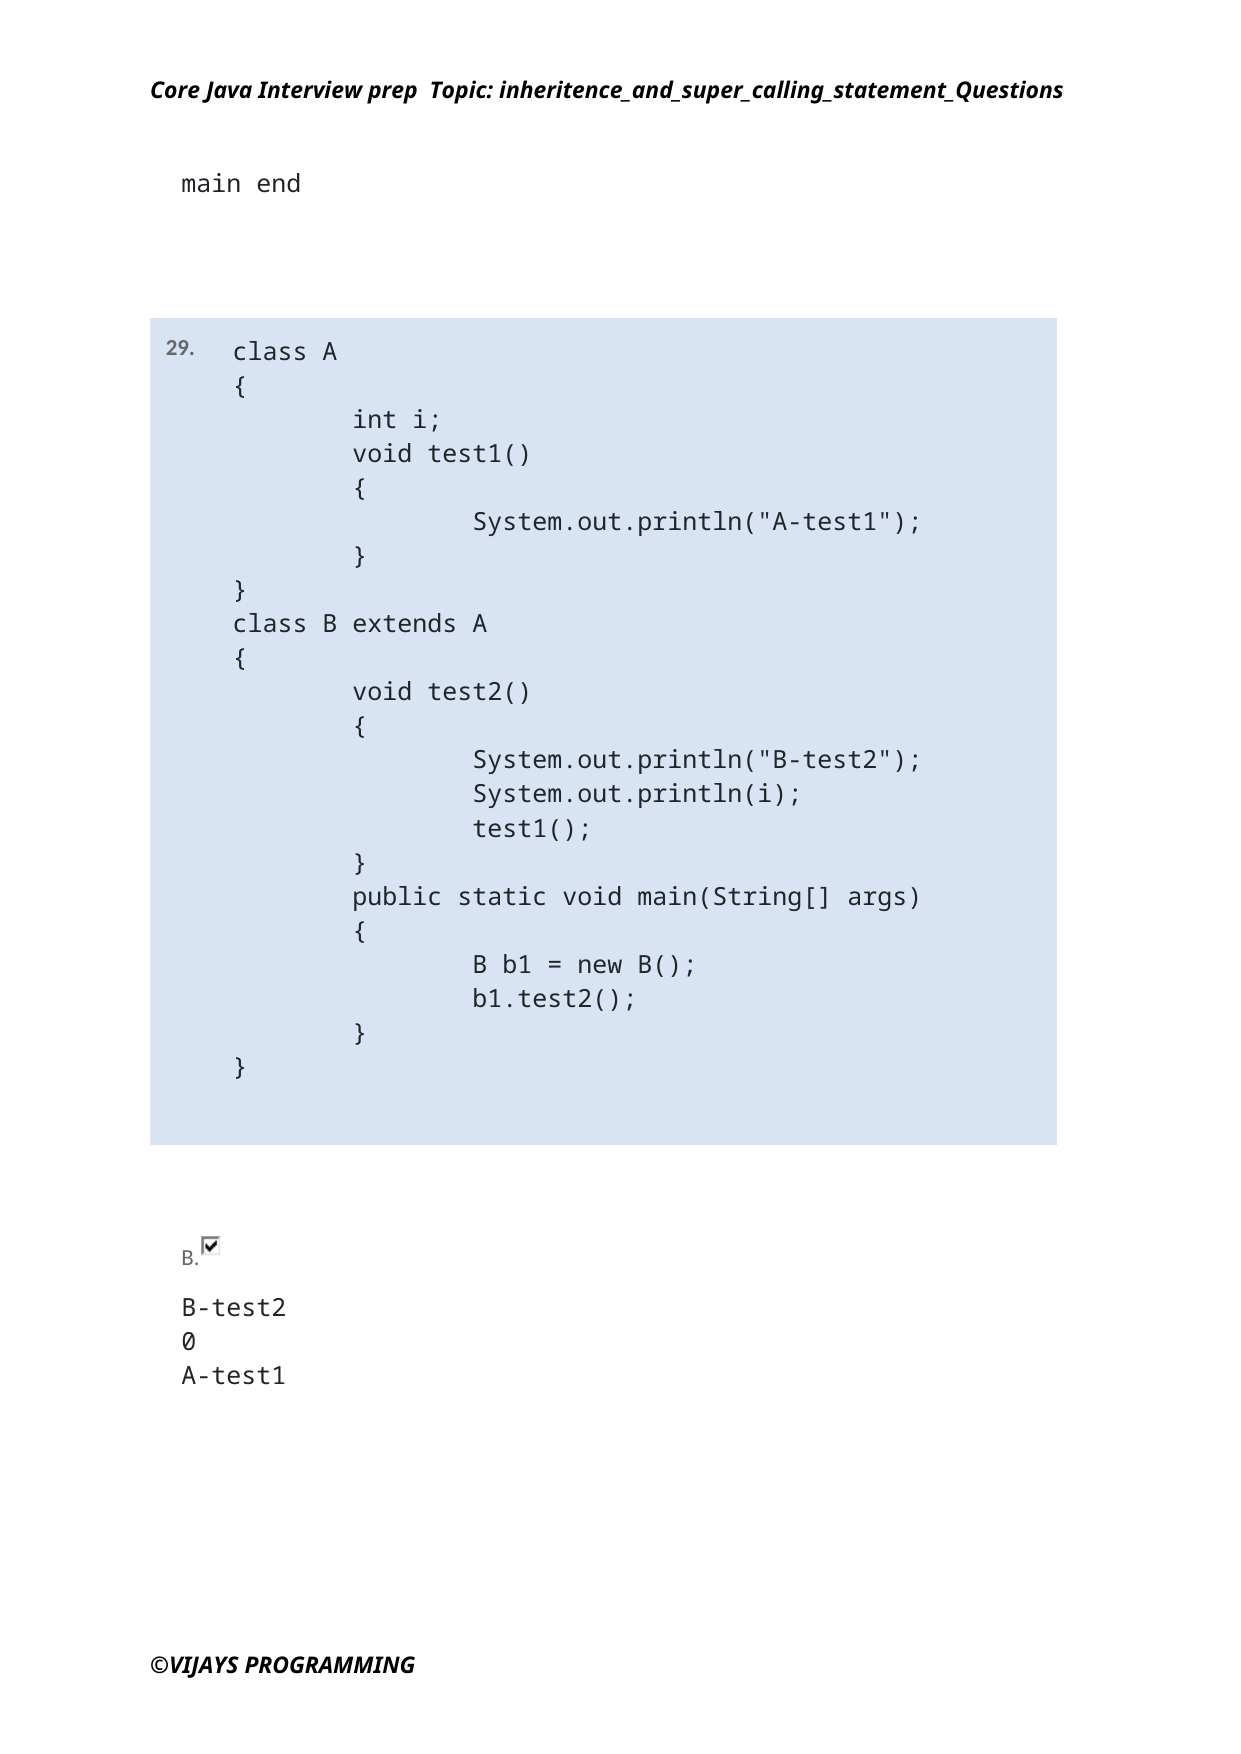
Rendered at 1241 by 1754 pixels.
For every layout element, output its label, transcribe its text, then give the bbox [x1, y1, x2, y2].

table_header [1058, 318, 1090, 1145]
table_header class A { int i; void test1() { System.out.println("A-test1"); } } class B extends A { void test2() { System.out.println("B-test2"); System.out.println(i); test1(); } public static void main(String[] args) { B b1 = new B(); b1.test2(); } } [217, 318, 1057, 1145]
table_cell [150, 1145, 1090, 1578]
table_header main end [181, 166, 332, 302]
table_header 29. [150, 318, 217, 1145]
table_header [181, 1161, 291, 1229]
table_header B. B-test2 0 A-test1 [181, 1229, 291, 1494]
table_cell [150, 150, 1090, 318]
table_header [181, 1494, 429, 1562]
